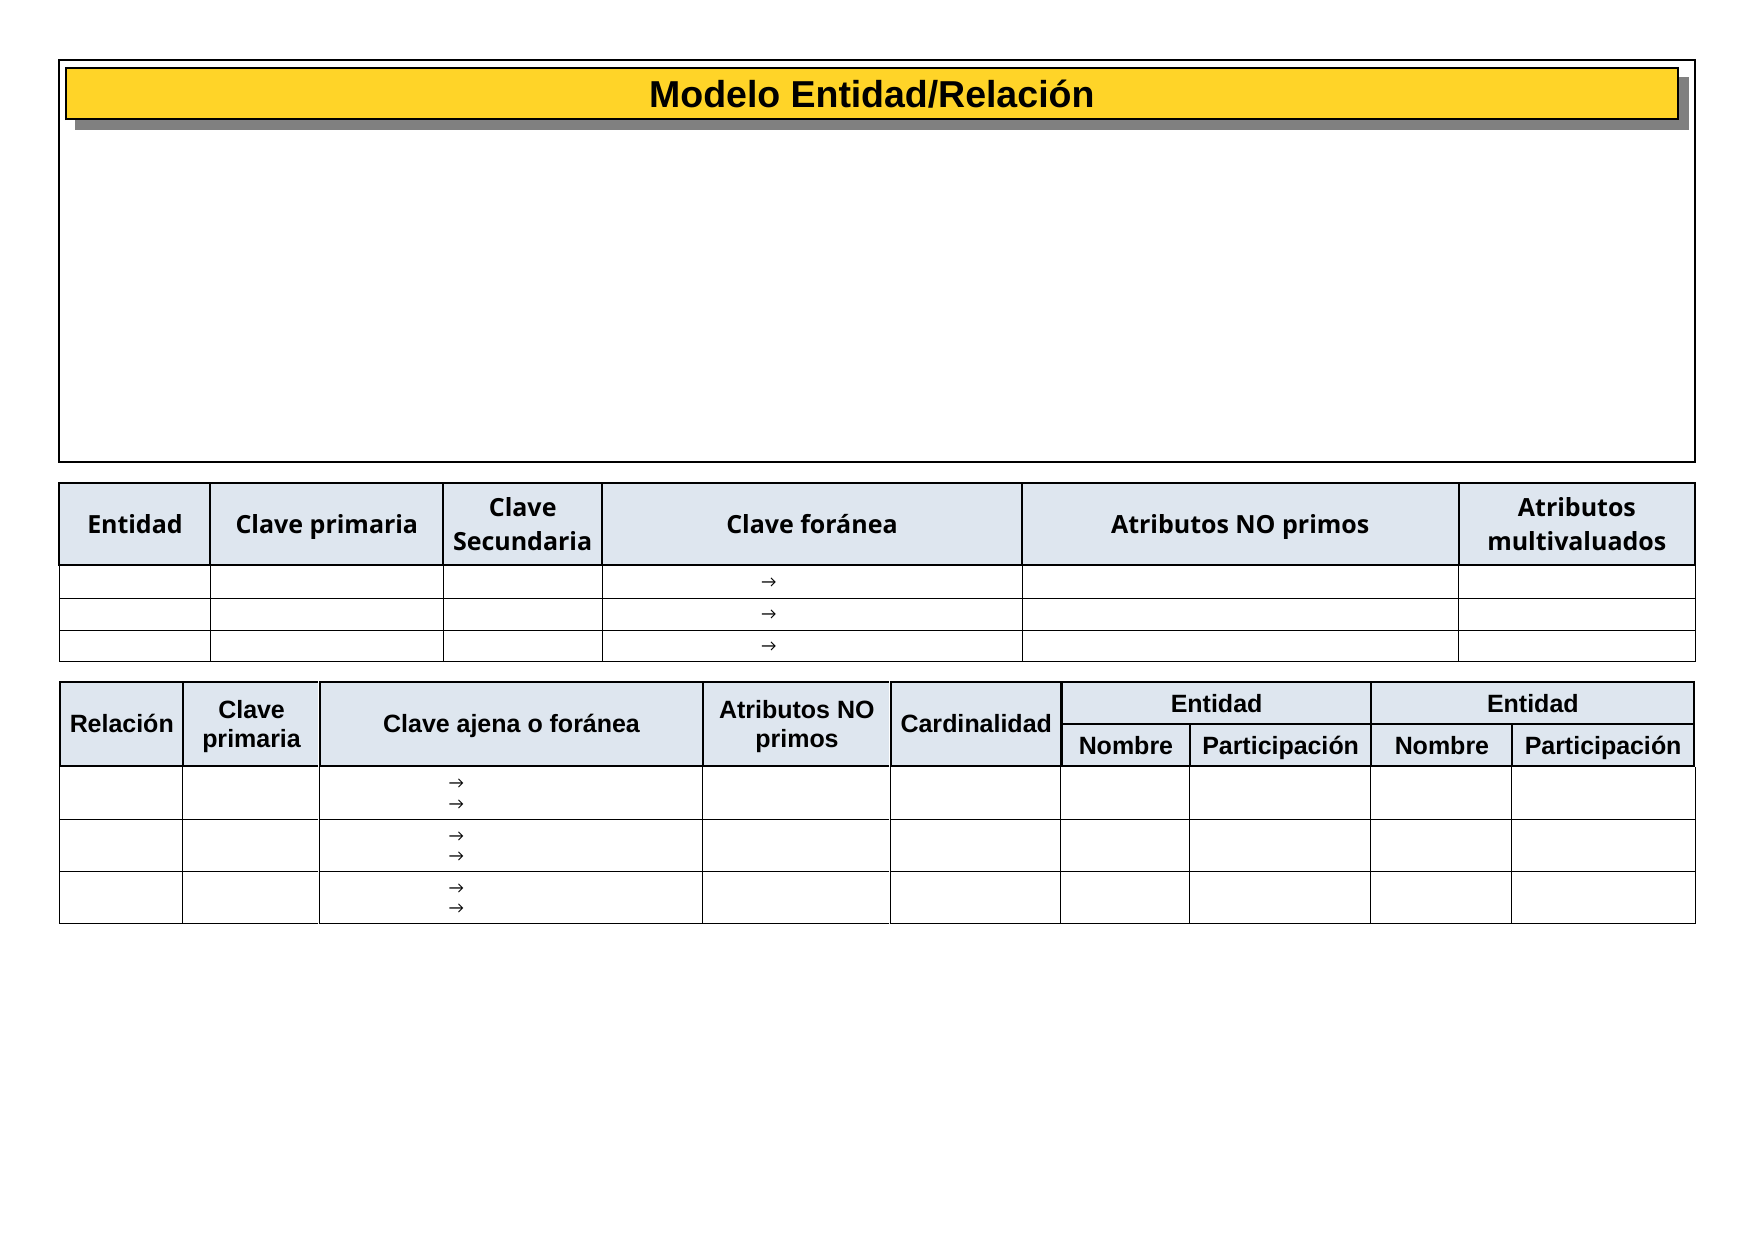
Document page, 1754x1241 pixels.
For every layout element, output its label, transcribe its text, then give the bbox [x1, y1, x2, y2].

table_cell [466, 820, 702, 871]
table_cell [183, 872, 318, 923]
table_cell [320, 820, 443, 871]
table_header Entidad [1063, 683, 1370, 723]
table_cell [60, 566, 210, 598]
table_header Clave ajena o foránea [321, 683, 702, 765]
table_cell → [755, 631, 779, 661]
table_cell [1459, 631, 1695, 661]
table_header Clave primaria [211, 484, 442, 564]
table_cell [1061, 872, 1189, 923]
table_cell [466, 767, 702, 819]
table_header Clave foránea [603, 484, 1021, 564]
table_cell [60, 599, 210, 629]
table_header Clave Secundaria [444, 484, 601, 564]
table_cell [320, 872, 443, 923]
table_cell [891, 820, 1060, 871]
table_cell [779, 599, 1022, 629]
table_cell [60, 820, 182, 871]
table_cell [1190, 872, 1370, 923]
table_cell → [755, 599, 779, 629]
table_cell [1061, 767, 1189, 819]
table_cell →→ [443, 872, 466, 923]
table_cell Nombre [1372, 725, 1511, 765]
table_cell [444, 599, 602, 629]
table_header Modelo Entidad/Relación [60, 61, 1694, 136]
table_cell [1371, 872, 1511, 923]
table_cell →→ [443, 820, 466, 871]
table_cell [1190, 767, 1370, 819]
table_cell [320, 767, 443, 819]
table_cell [603, 631, 755, 661]
table_cell [211, 566, 443, 598]
table_header Cardinalidad [892, 683, 1060, 765]
table_header Relación [61, 683, 182, 765]
table_cell [1512, 872, 1695, 923]
table_cell [891, 872, 1060, 923]
table_header Atributos NO primos [1023, 484, 1458, 564]
table_cell [1371, 820, 1511, 871]
table_cell [603, 599, 755, 629]
table_header Atributos NO primos [704, 683, 889, 765]
table_header Clave primaria [184, 683, 318, 765]
table_cell [779, 631, 1022, 661]
table_cell [1190, 820, 1370, 871]
table_header Atributos multivaluados [1460, 484, 1694, 564]
table_cell [1023, 566, 1458, 598]
table_cell [211, 599, 443, 629]
table_cell [1023, 599, 1458, 629]
table_cell [779, 566, 1022, 598]
table_cell [60, 872, 182, 923]
table_cell [1512, 820, 1695, 871]
table_cell [1512, 767, 1695, 819]
table_cell [703, 767, 889, 819]
table_cell →→ [443, 767, 466, 819]
table_cell [1459, 599, 1695, 629]
table_cell [183, 820, 318, 871]
table_cell Participación [1513, 725, 1693, 765]
table_cell [1371, 767, 1511, 819]
table_cell Nombre [1063, 725, 1189, 765]
table_cell [703, 820, 889, 871]
table_cell [211, 631, 443, 661]
table_cell [183, 767, 318, 819]
table_cell [466, 872, 702, 923]
table_header Entidad [60, 484, 209, 564]
table_cell [444, 631, 602, 661]
table_cell Participación [1191, 725, 1370, 765]
table_cell [1459, 566, 1695, 598]
table_cell [603, 566, 755, 598]
table_cell [444, 566, 602, 598]
table_cell [60, 631, 210, 661]
table_cell [60, 767, 182, 819]
table_cell [891, 767, 1060, 819]
table_cell → [755, 566, 779, 598]
table_cell [1023, 631, 1458, 661]
table_header Entidad [1372, 683, 1693, 723]
table_cell [703, 872, 889, 923]
table_cell [1061, 820, 1189, 871]
table_cell [60, 136, 1694, 461]
